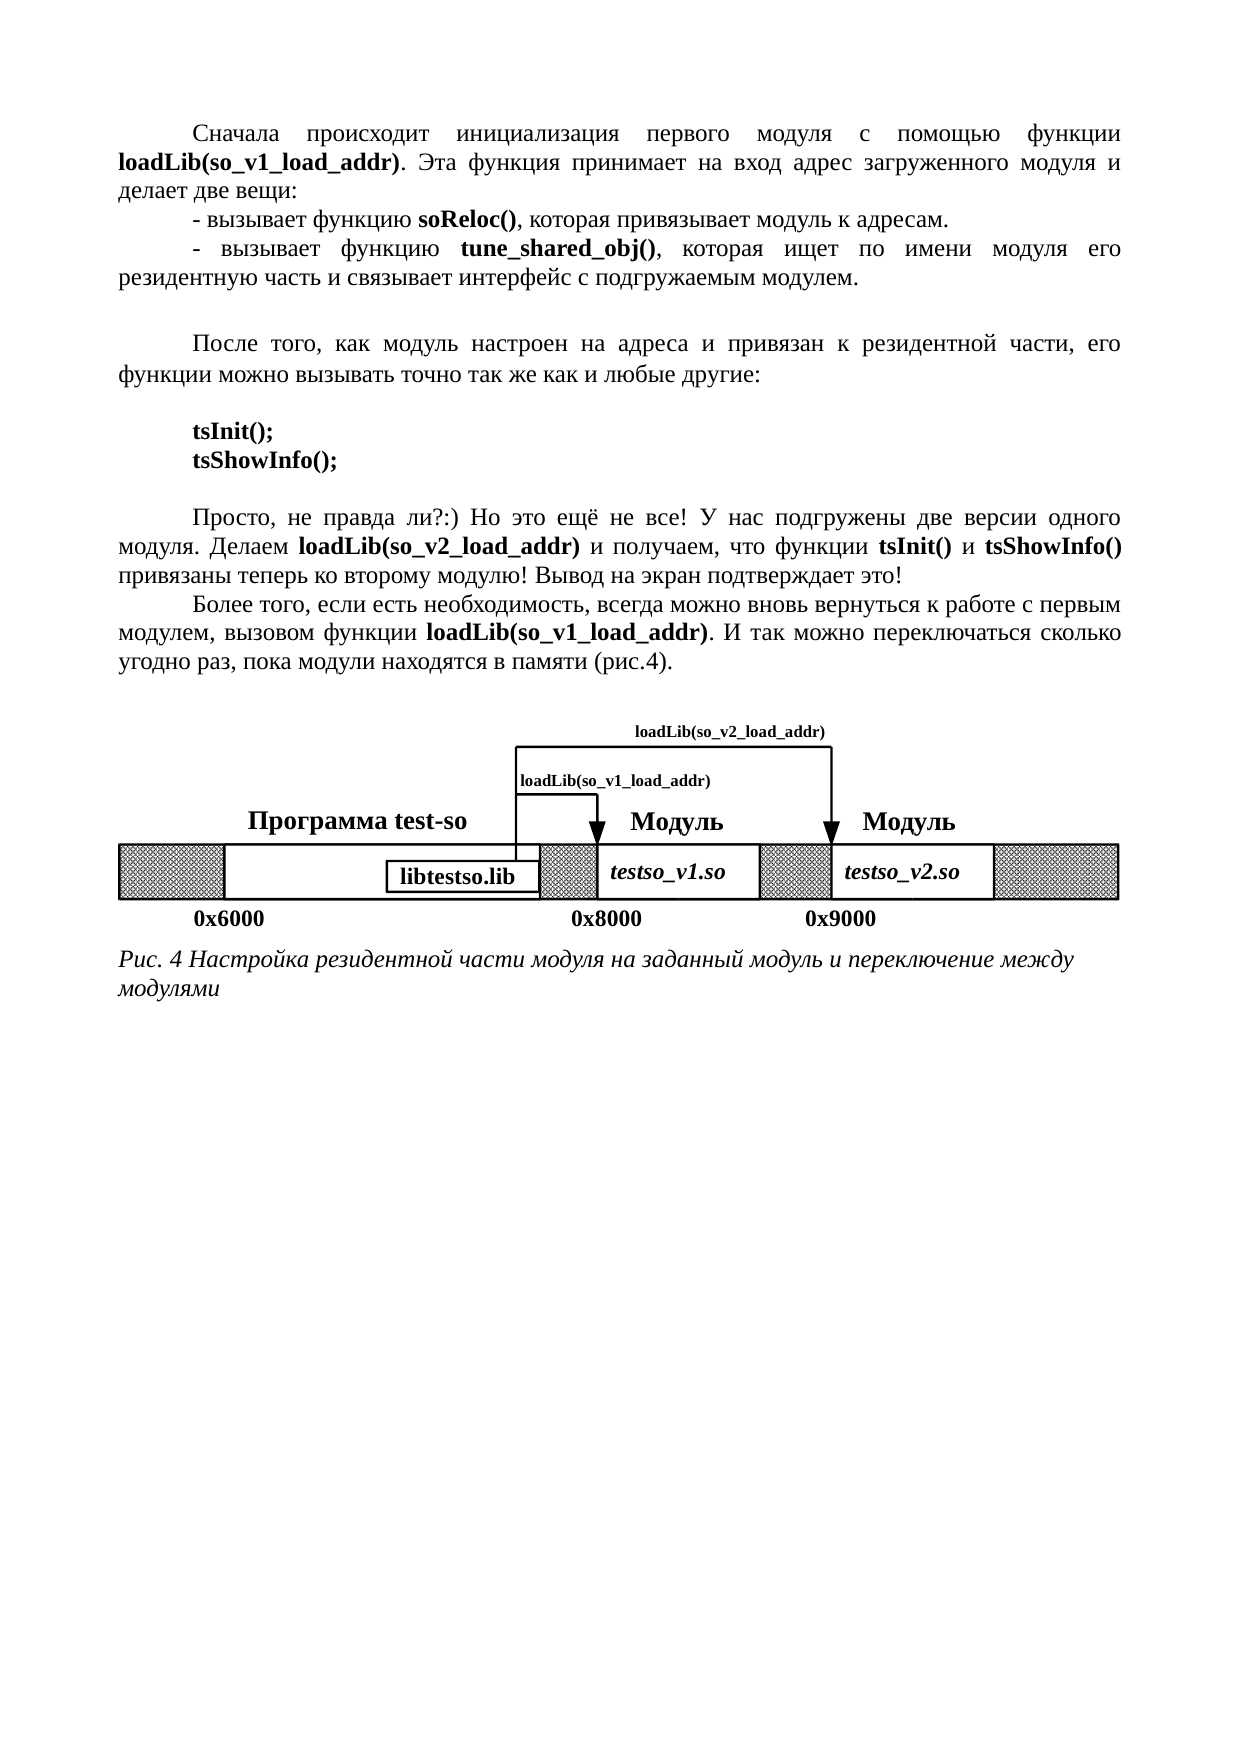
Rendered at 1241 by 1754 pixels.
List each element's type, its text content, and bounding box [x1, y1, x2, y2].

text Рис. 4 Настройка резидентной части модуля на заданный модуль и переключение между модулями [118, 716, 1122, 1002]
text Просто, не правда ли?:) Но это ещё не все! У нас подгружены две версии одного модуля. Делаем loadLib(so_v2_load_addr) и получаем, что функции tsInit() и tsShowInfo() привязаны теперь ко второму модулю! Вывод на экран подтверждает это! [118, 502, 1122, 589]
text tsInit(); tsShowInfo(); [118, 416, 1122, 474]
text Сначала происходит инициализация первого модуля с помощью функции loadLib(so_v1_load_addr). Эта функция принимает на вход адрес загруженного модуля и делает две вещи: [118, 118, 1122, 204]
text Более того, если есть необходимость, всегда можно вновь вернуться к работе с первым модулем, вызовом функции loadLib(so_v1_load_addr). И так можно переключаться сколько угодно раз, пока модули находятся в памяти (рис.4). [118, 589, 1122, 675]
text После того, как модуль настроен на адреса и привязан к резидентной части, его функции можно вызывать точно так же как и любые другие: [118, 291, 1122, 387]
text - вызывает функцию tune_shared_obj(), которая ищет по имени модуля его резидентную часть и связывает интерфейс с подгружаемым модулем. [118, 233, 1122, 291]
text - вызывает функцию soReloc(), которая привязывает модуль к адресам. [118, 204, 1122, 233]
